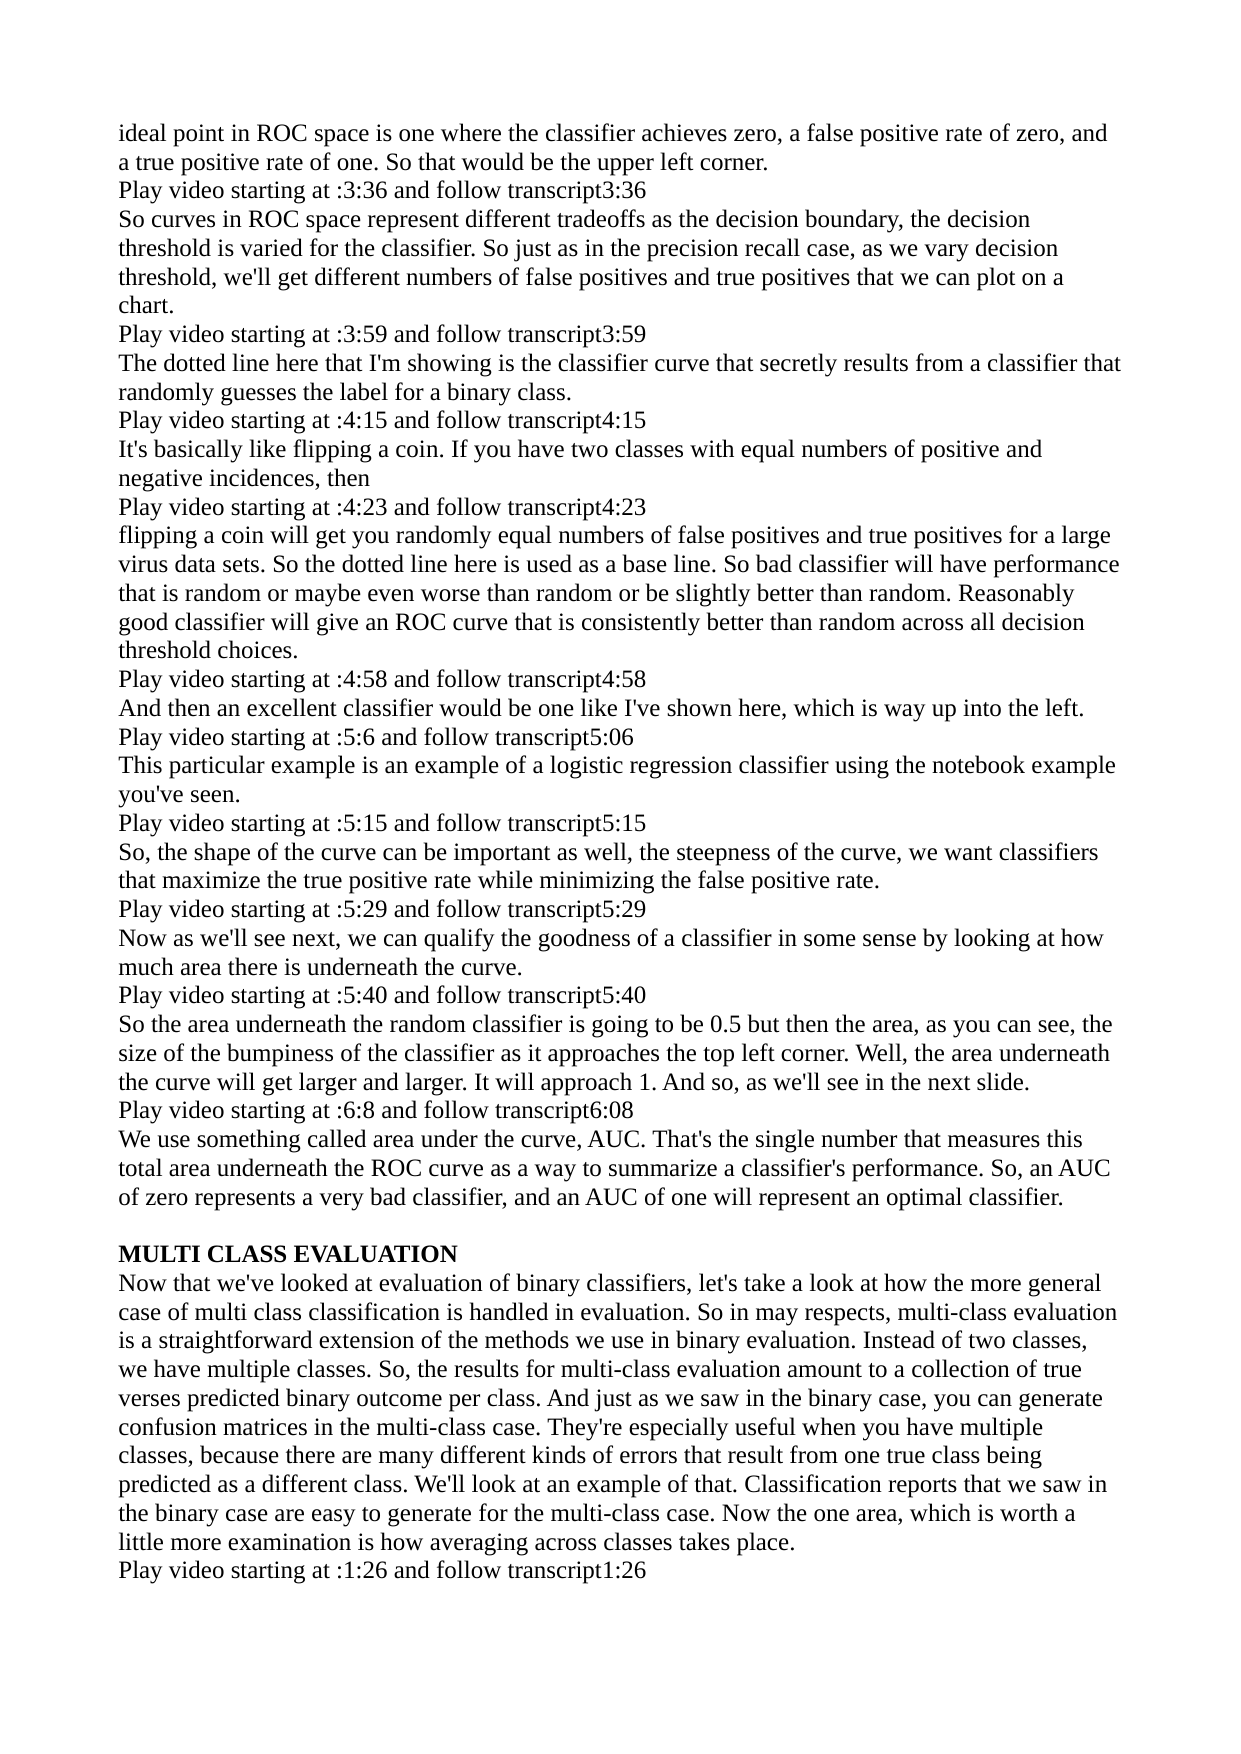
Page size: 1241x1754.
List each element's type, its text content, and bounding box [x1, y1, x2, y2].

text Play video starting at :3:59 and follow transcript3:59 [118, 319, 1122, 348]
text So, the shape of the curve can be important as well, the steepness of the curve, we want classifiers that maximize the true positive rate while minimizing the false positive rate. [118, 837, 1122, 894]
text We use something called area under the curve, AUC. That's the single number that measures this total area underneath the ROC curve as a way to summarize a classifier's performance. So, an AUC of zero represents a very bad classifier, and an AUC of one will represent an optimal classifier. [118, 1124, 1122, 1211]
text Play video starting at :5:6 and follow transcript5:06 [118, 722, 1122, 751]
text flipping a coin will get you randomly equal numbers of false positives and true positives for a large virus data sets. So the dotted line here is used as a base line. So bad classifier will have performance that is random or maybe even worse than random or be slightly better than random. Reasonably good classifier will give an ROC curve that is consistently better than random across all decision threshold choices. [118, 521, 1122, 664]
text The dotted line here that I'm showing is the classifier curve that secretly results from a classifier that randomly guesses the label for a binary class. [118, 348, 1122, 406]
text ideal point in ROC space is one where the classifier achieves zero, a false positive rate of zero, and a true positive rate of one. So that would be the upper left corner. [118, 118, 1122, 176]
text Play video starting at :5:40 and follow transcript5:40 [118, 981, 1122, 1009]
text MULTI CLASS EVALUATION [118, 1239, 1122, 1268]
text Play video starting at :6:8 and follow transcript6:08 [118, 1096, 1122, 1124]
text It's basically like flipping a coin. If you have two classes with equal numbers of positive and negative incidences, then [118, 434, 1122, 492]
text And then an excellent classifier would be one like I've shown here, which is way up into the left. [118, 693, 1122, 722]
text Play video starting at :3:36 and follow transcript3:36 [118, 176, 1122, 204]
text Play video starting at :4:23 and follow transcript4:23 [118, 492, 1122, 521]
text So curves in ROC space represent different tradeoffs as the decision boundary, the decision threshold is varied for the classifier. So just as in the precision recall case, as we vary decision threshold, we'll get different numbers of false positives and true positives that we can plot on a chart. [118, 204, 1122, 319]
text So the area underneath the random classifier is going to be 0.5 but then the area, as you can see, the size of the bumpiness of the classifier as it approaches the top left corner. Well, the area underneath the curve will get larger and larger. It will approach 1. And so, as we'll see in the next slide. [118, 1009, 1122, 1096]
text Play video starting at :1:26 and follow transcript1:26 [118, 1556, 1122, 1584]
text Now that we've looked at evaluation of binary classifiers, let's take a look at how the more general case of multi class classification is handled in evaluation. So in may respects, multi-class evaluation is a straightforward extension of the methods we use in binary evaluation. Instead of two classes, we have multiple classes. So, the results for multi-class evaluation amount to a collection of true verses predicted binary outcome per class. And just as we saw in the binary case, you can generate confusion matrices in the multi-class case. They're especially useful when you have multiple classes, because there are many different kinds of errors that result from one true class being predicted as a different class. We'll look at an example of that. Classification reports that we saw in the binary case are easy to generate for the multi-class case. Now the one area, which is worth a little more examination is how averaging across classes takes place. [118, 1268, 1122, 1556]
text Play video starting at :5:29 and follow transcript5:29 [118, 894, 1122, 923]
text Play video starting at :5:15 and follow transcript5:15 [118, 808, 1122, 837]
text Play video starting at :4:58 and follow transcript4:58 [118, 664, 1122, 693]
text This particular example is an example of a logistic regression classifier using the notebook example you've seen. [118, 751, 1122, 808]
text Play video starting at :4:15 and follow transcript4:15 [118, 406, 1122, 434]
text Now as we'll see next, we can qualify the goodness of a classifier in some sense by looking at how much area there is underneath the curve. [118, 923, 1122, 981]
